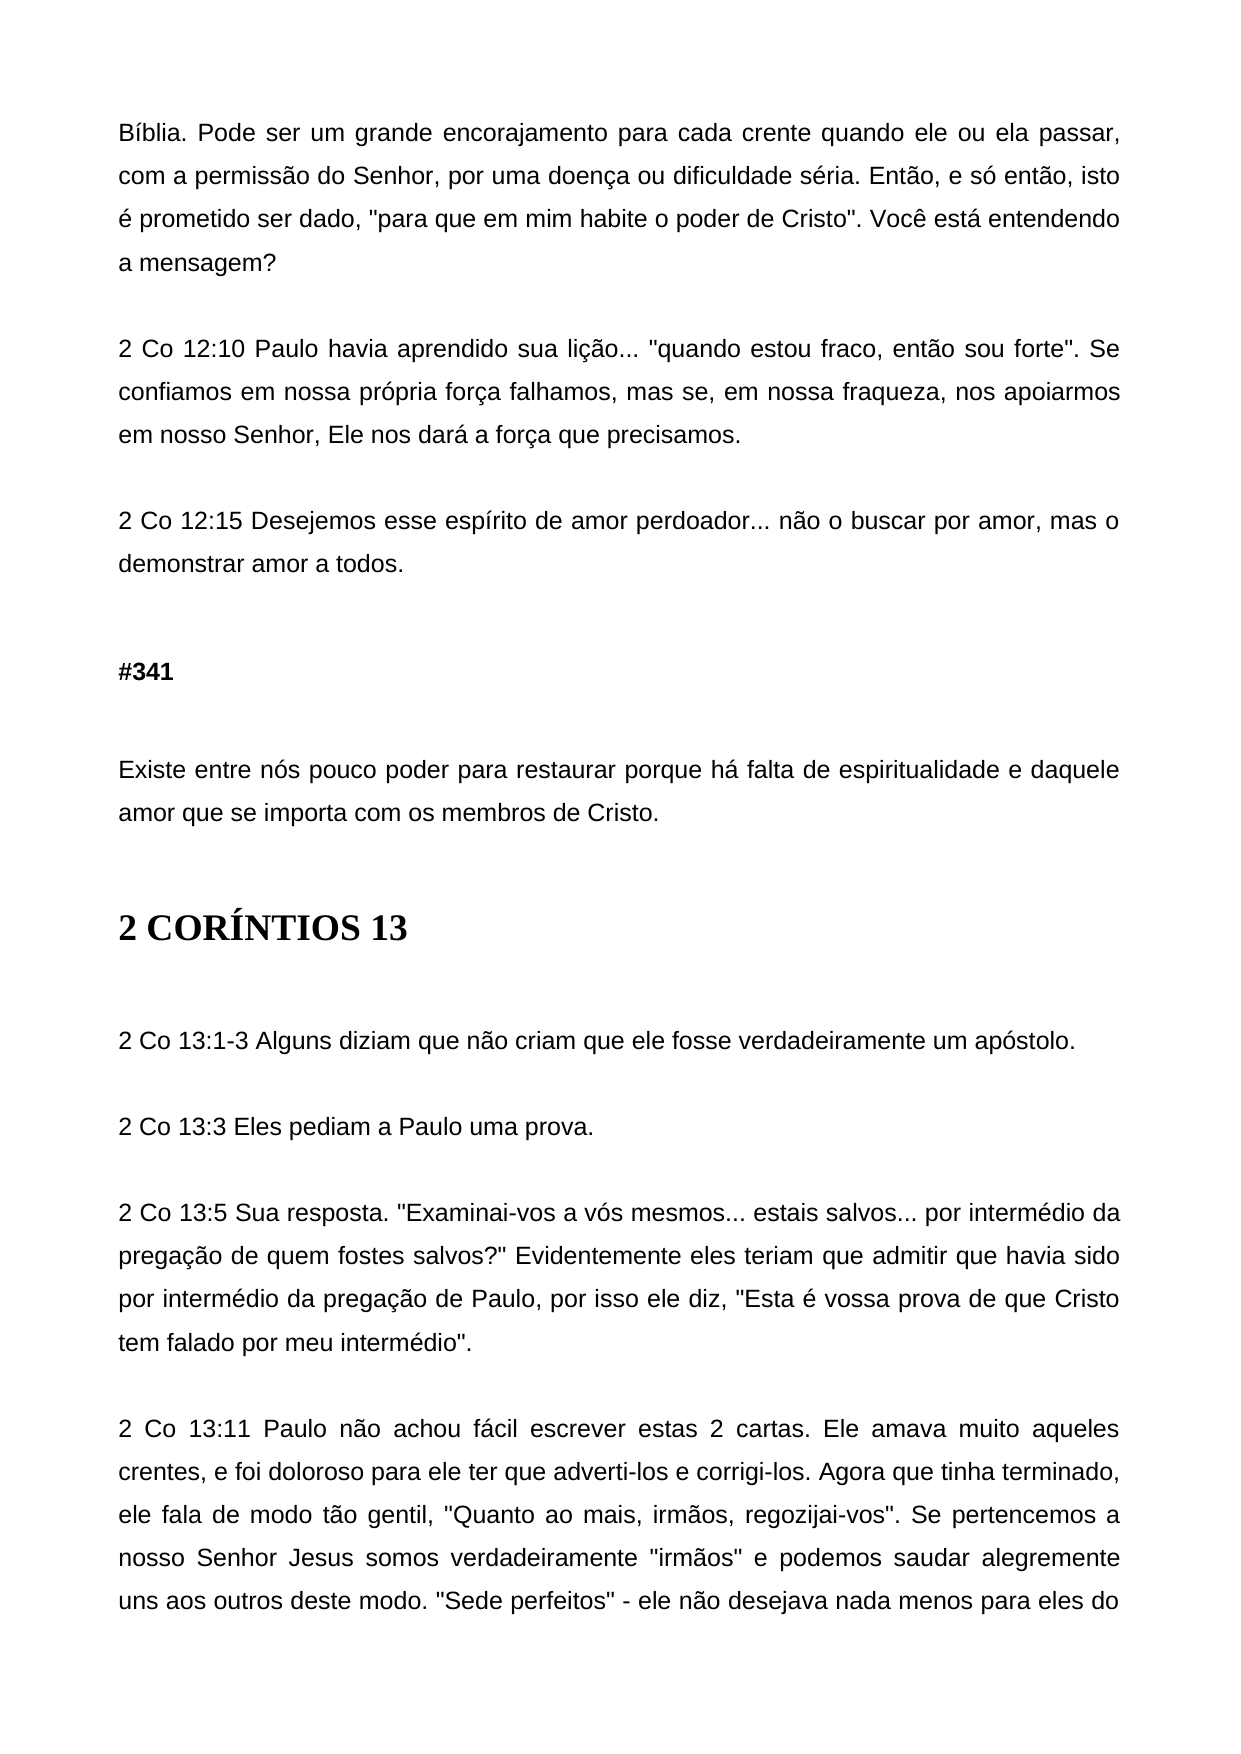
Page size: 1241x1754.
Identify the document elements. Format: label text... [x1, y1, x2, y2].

text 2 Co 13:11 Paulo não achou fácil escrever estas 2 cartas. Ele amava muito aqueles crentes, e foi doloroso para ele ter que adverti-los e corrigi-los. Agora que tinha terminado, ele fala de modo tão gentil, "Quanto ao mais, irmãos, regozijai-vos". Se pertencemos a nosso Senhor Jesus somos verdadeiramente "irmãos" e podemos saudar alegremente uns aos outros deste modo. "Sede perfeitos" - ele não desejava nada menos para eles do [118, 1414, 1122, 1615]
text 2 Co 12:15 Desejemos esse espírito de amor perdoador... não o buscar por amor, mas o demonstrar amor a todos. [118, 506, 1122, 578]
text 2 Co 12:10 Paulo havia aprendido sua lição... "quando estou fraco, então sou forte". Se confiamos em nossa própria força falhamos, mas se, em nossa fraqueza, nos apoiarmos em nosso Senhor, Ele nos dará a força que precisamos. [118, 334, 1122, 449]
subtitle #341 [118, 656, 1122, 685]
text Existe entre nós pouco poder para restaurar porque há falta de espiritualidade e daquele amor que se importa com os membros de Cristo. [118, 755, 1122, 827]
text 2 Co 13:3 Eles pediam a Paulo uma prova. [118, 1112, 1122, 1141]
subtitle 2 CORÍNTIOS 13 [118, 905, 1122, 948]
text 2 Co 13:1-3 Alguns diziam que não criam que ele fosse verdadeiramente um apóstolo. [118, 1026, 1122, 1054]
text 2 Co 13:5 Sua resposta. "Examinai-vos a vós mesmos... estais salvos... por intermédio da pregação de quem fostes salvos?" Evidentemente eles teriam que admitir que havia sido por intermédio da pregação de Paulo, por isso ele diz, "Esta é vossa prova de que Cristo tem falado por meu intermédio". [118, 1198, 1122, 1356]
text Bíblia. Pode ser um grande encorajamento para cada crente quando ele ou ela passar, com a permissão do Senhor, por uma doença ou dificuldade séria. Então, e só então, isto é prometido ser dado, "para que em mim habite o poder de Cristo". Você está entendendo a mensagem? [118, 118, 1122, 276]
